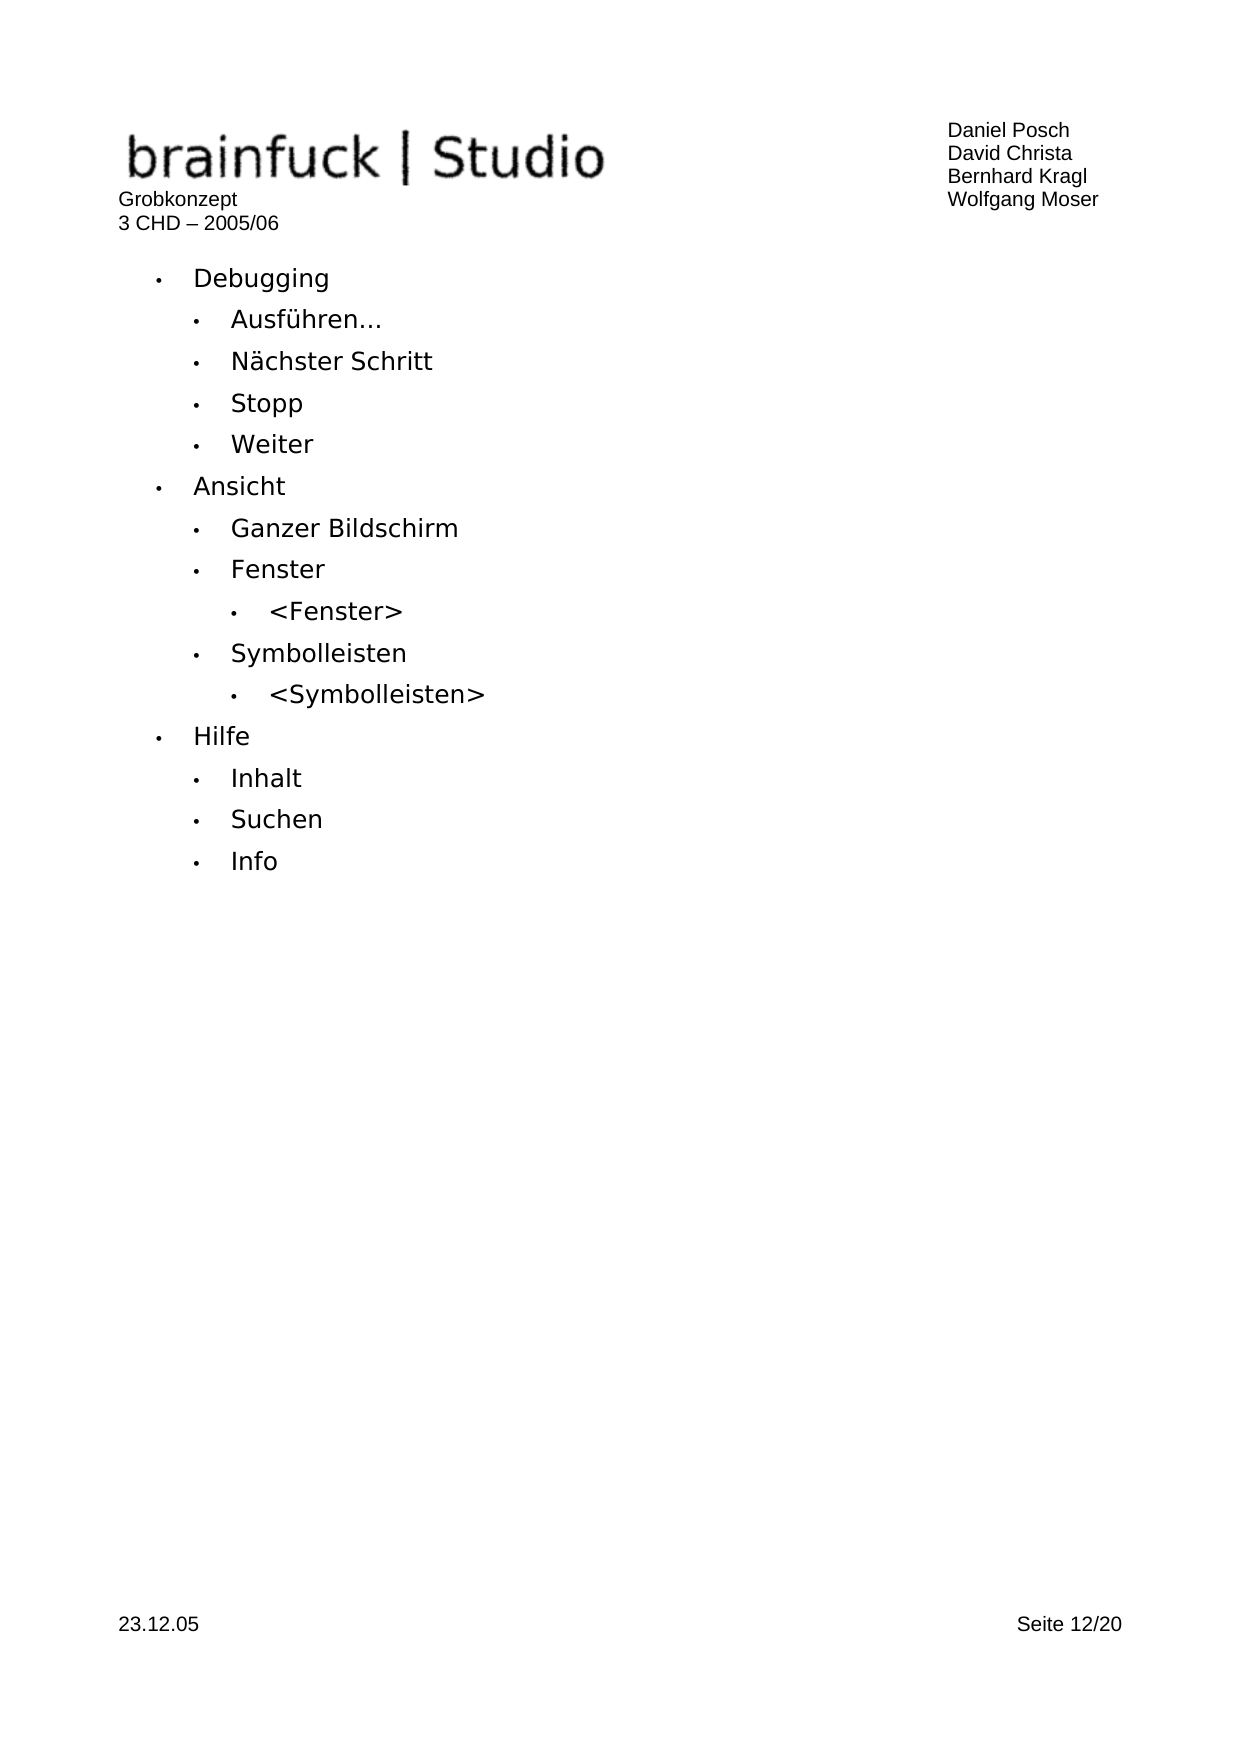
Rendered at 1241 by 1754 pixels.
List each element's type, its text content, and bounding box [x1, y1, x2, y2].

list Ausführen... [193, 305, 1122, 334]
list Info [193, 847, 1122, 876]
list Hilfe [156, 722, 1122, 751]
list Fenster [193, 555, 1122, 584]
list Debugging [156, 264, 1122, 293]
picture [118, 118, 609, 187]
list Stopp [193, 389, 1122, 418]
list Suchen [193, 805, 1122, 834]
list Symbolleisten [193, 639, 1122, 668]
list <Fenster> [231, 597, 1122, 626]
list Inhalt [193, 764, 1122, 793]
list Ansicht [156, 472, 1122, 501]
list Ganzer Bildschirm [193, 514, 1122, 543]
list Nächster Schritt [193, 347, 1122, 376]
list <Symbolleisten> [231, 680, 1122, 709]
list Weiter [193, 430, 1122, 459]
